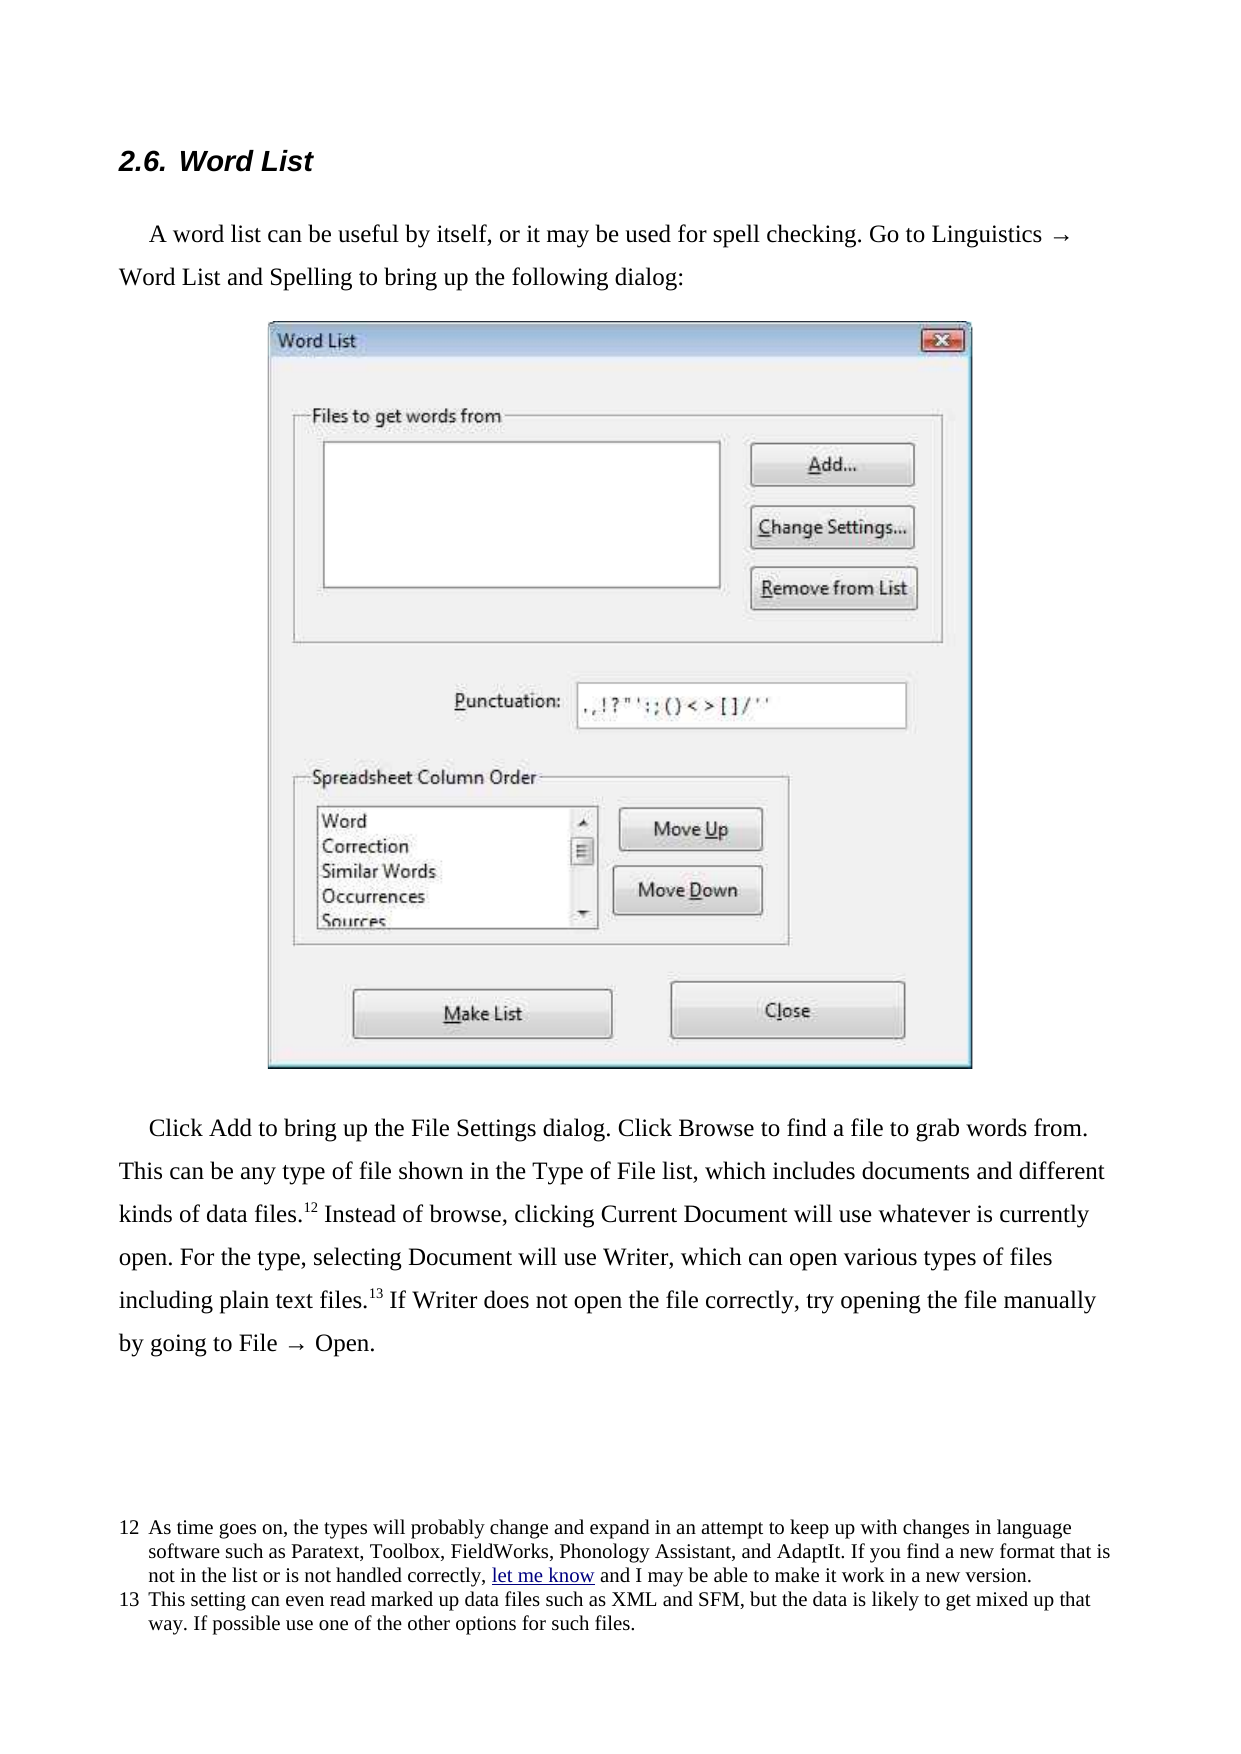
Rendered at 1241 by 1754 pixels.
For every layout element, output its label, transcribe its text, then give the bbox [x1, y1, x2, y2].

text As time goes on, the types will probably change and expand in an attempt to keep up with changes in language software such as Paratext, Toolbox, FieldWorks, Phonology Assistant, and AdaptIt. If you find a new format that is not in the list or is not handled correctly, let me know and I may be able to make it work in a new version. [118, 1515, 1122, 1587]
text This setting can even read marked up data files such as XML and SFM, but the data is likely to get mixed up that way. If possible use one of the other options for such files. [118, 1587, 1122, 1635]
text A word list can be useful by itself, or it may be used for spell checking. Go to Linguistics → Word List and Spelling to bring up the following dialog: [118, 219, 1122, 291]
text Click Add to bring up the File Settings dialog. Click Browse to find a file to grab words from. This can be any type of file shown in the Type of File list, which includes documents and different kinds of data files. Instead of browse, clicking Current Document will use whatever is currently open. For the type, selecting Document will use Writer, which can open various types of files including plain text files. If Writer does not open the file correctly, try opening the file manually by going to File → Open. [118, 1113, 1122, 1357]
subtitle Word List [118, 143, 1122, 177]
picture [267, 321, 973, 1069]
